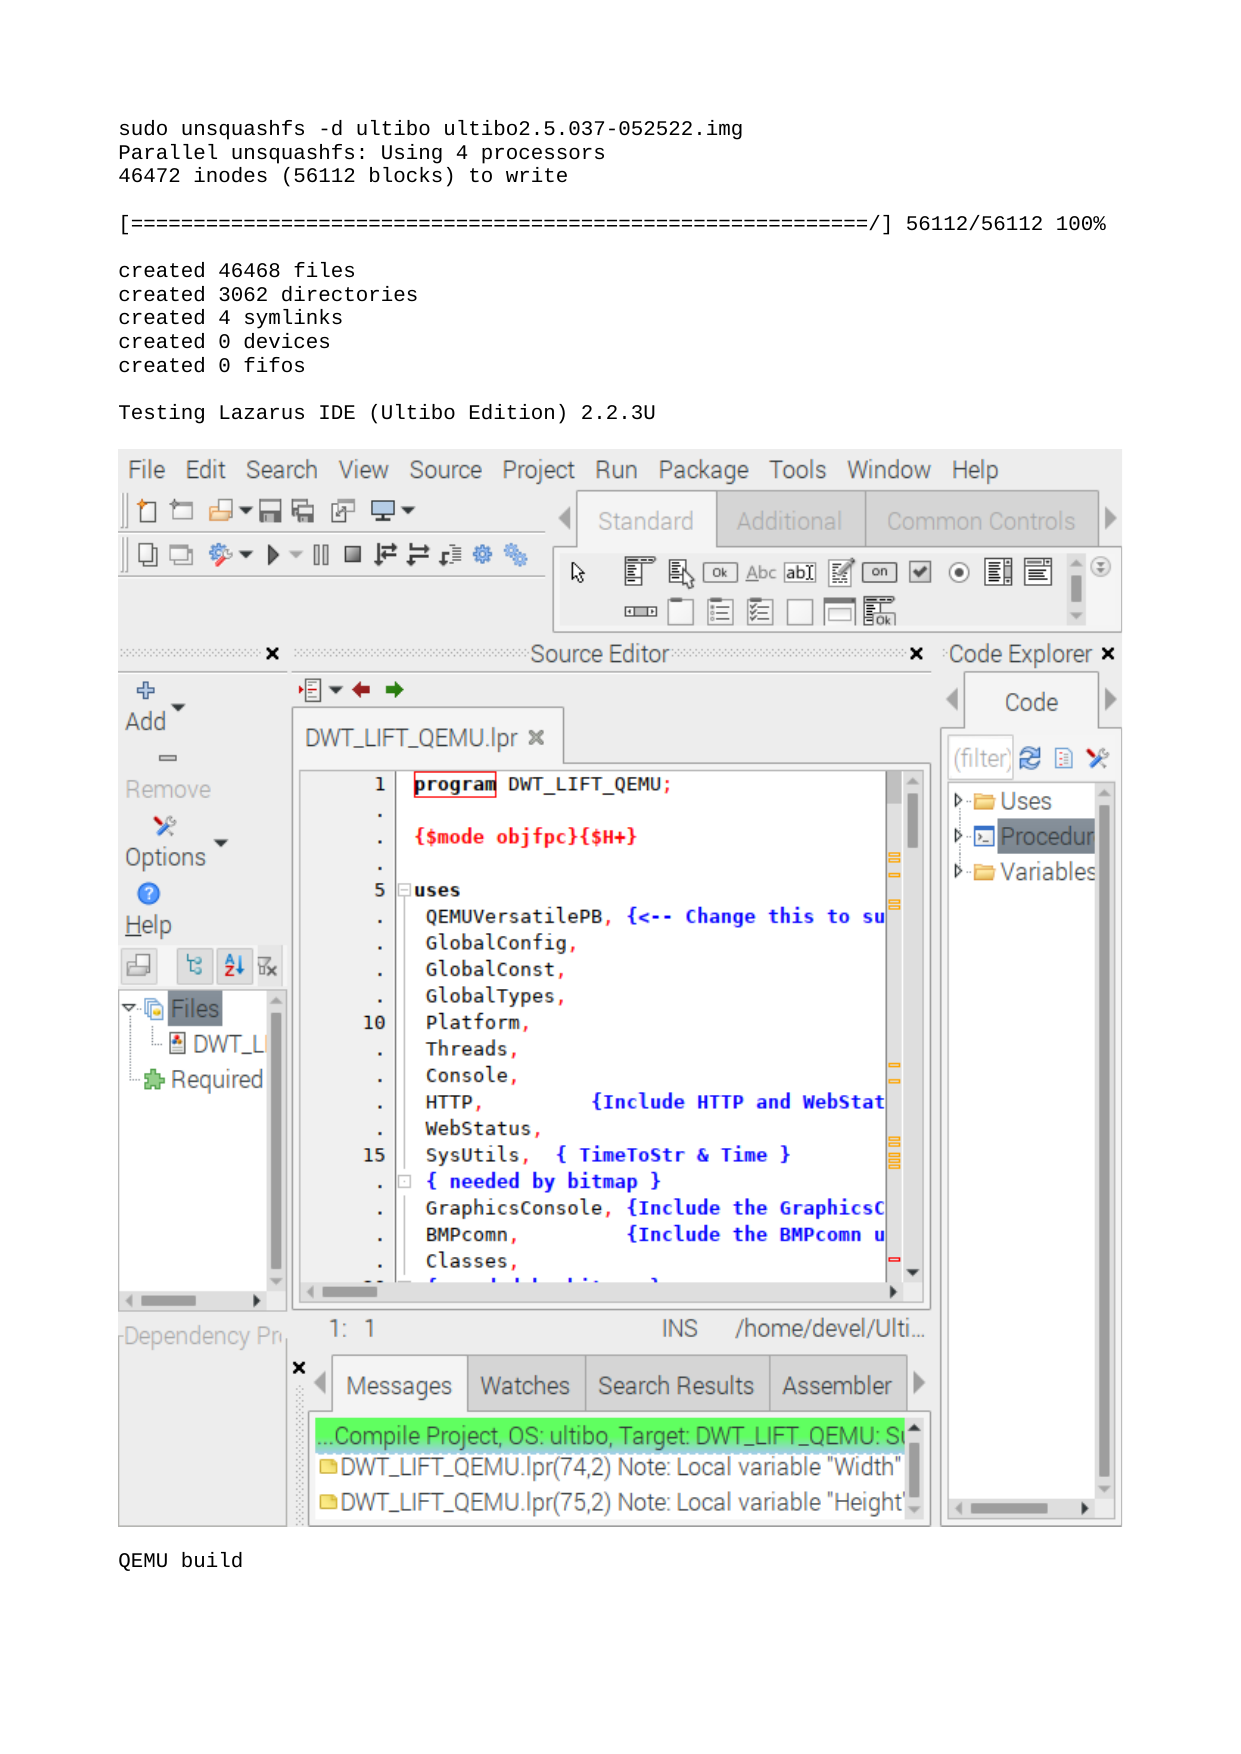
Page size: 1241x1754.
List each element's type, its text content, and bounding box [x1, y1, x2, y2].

text QEMU build [118, 1550, 1122, 1574]
text created 46468 files [118, 260, 1122, 284]
text Parallel unsquashfs: Using 4 processors [118, 142, 1122, 165]
text created 0 devices [118, 331, 1122, 354]
text [===========================================================/] 56112/56112 100% [118, 213, 1122, 236]
text sudo unsquashfs -d ultibo ultibo2.5.037-052522.img [118, 118, 1122, 142]
text created 3062 directories [118, 284, 1122, 307]
text Testing Lazarus IDE (Ultibo Edition) 2.2.3U [118, 402, 1122, 426]
text 46472 inodes (56112 blocks) to write [118, 165, 1122, 189]
text created 0 fifos [118, 354, 1122, 378]
text created 4 symlinks [118, 307, 1122, 331]
picture [118, 449, 1123, 1527]
